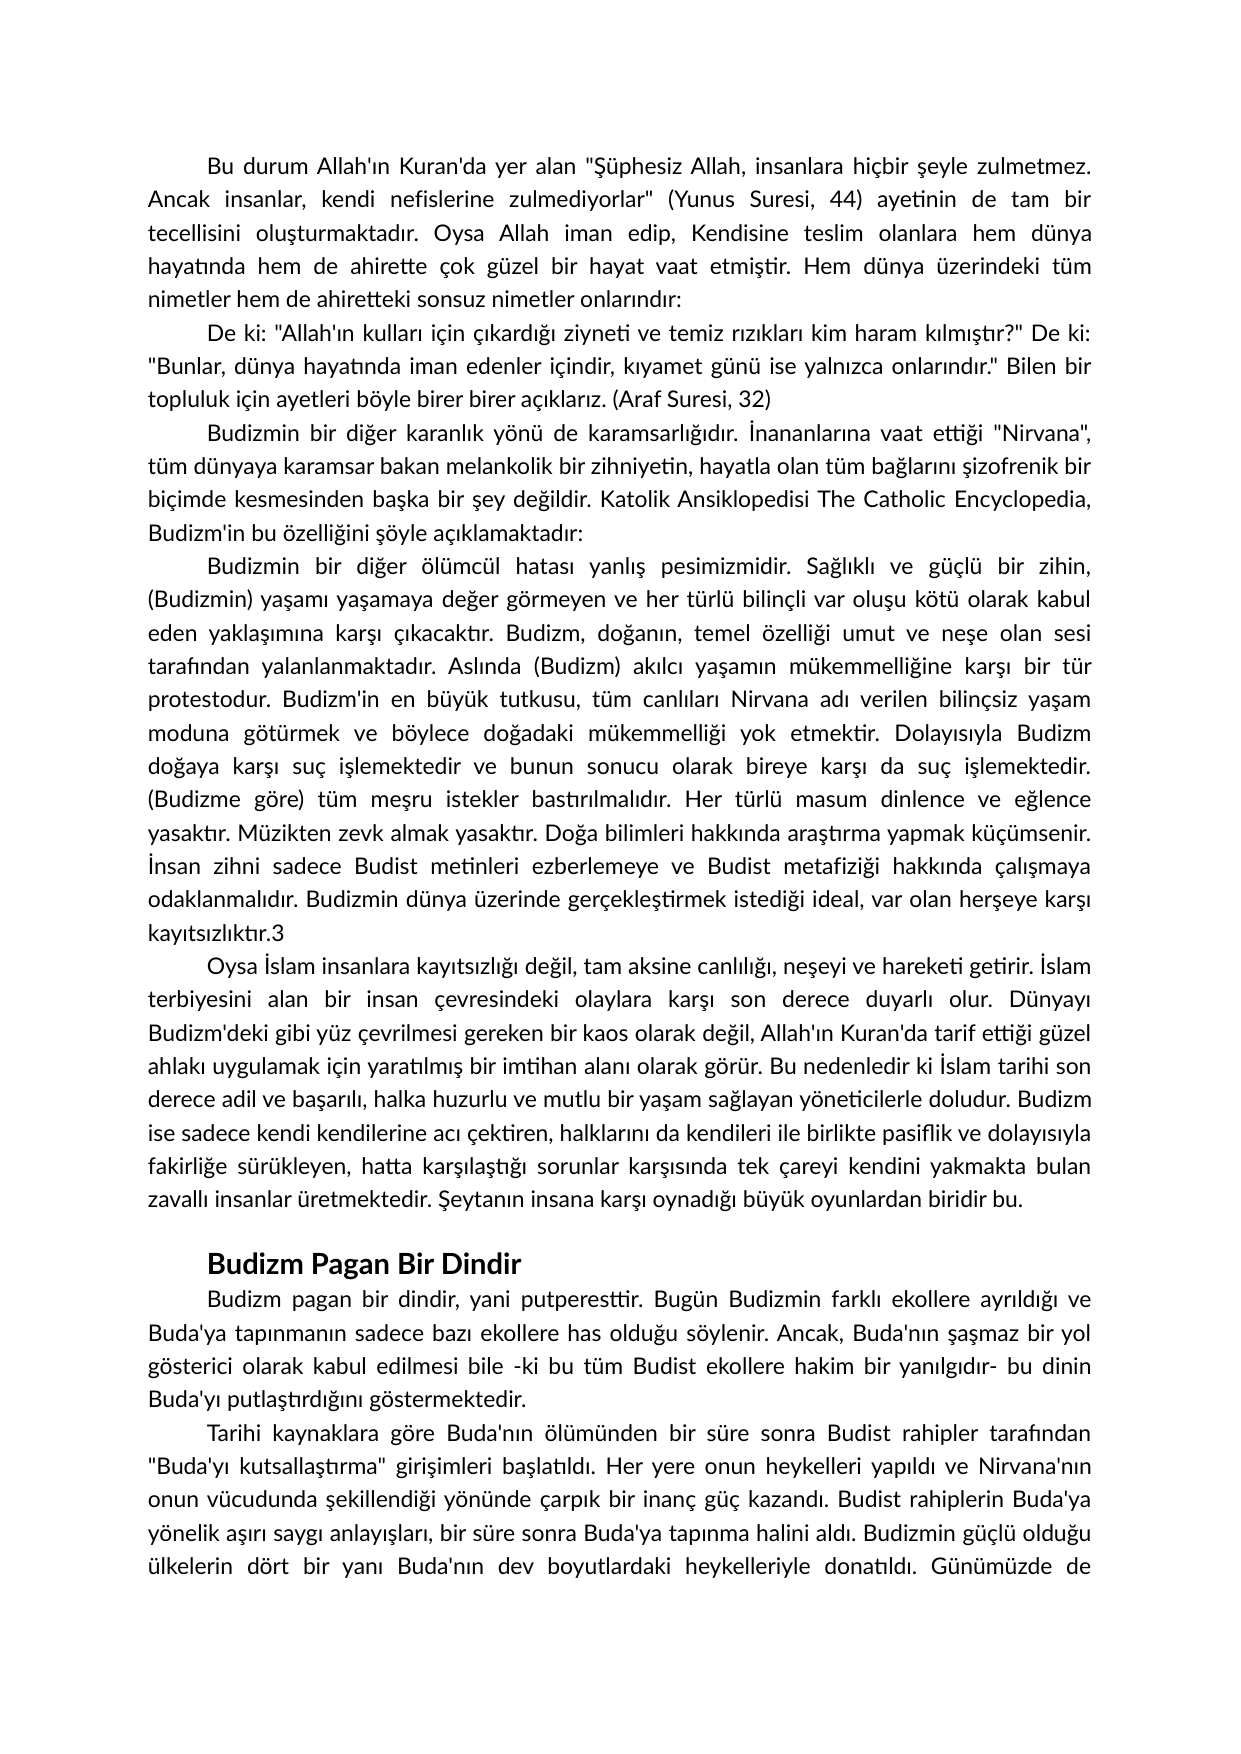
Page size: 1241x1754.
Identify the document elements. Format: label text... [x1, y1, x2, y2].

text Bu durum Allah'ın Kuran'da yer alan "Şüphesiz Allah, insanlara hiçbir şeyle zulmetmez. Ancak insanlar, kendi nefislerine zulmediyorlar" (Yunus Suresi, 44) ayetinin de tam bir tecellisini oluşturmaktadır. Oysa Allah iman edip, Kendisine teslim olanlara hem dünya hayatında hem de ahirette çok güzel bir hayat vaat etmiştir. Hem dünya üzerindeki tüm nimetler hem de ahiretteki sonsuz nimetler onlarındır: [148, 148, 1093, 314]
text Oysa İslam insanlara kayıtsızlığı değil, tam aksine canlılığı, neşeyi ve hareketi getirir. İslam terbiyesini alan bir insan çevresindeki olaylara karşı son derece duyarlı olur. Dünyayı Budizm'deki gibi yüz çevrilmesi gereken bir kaos olarak değil, Allah'ın Kuran'da tarif ettiği güzel ahlakı uygulamak için yaratılmış bir imtihan alanı olarak görür. Bu nedenledir ki İslam tarihi son derece adil ve başarılı, halka huzurlu ve mutlu bir yaşam sağlayan yöneticilerle doludur. Budizm ise sadece kendi kendilerine acı çektiren, halklarını da kendileri ile birlikte pasiflik ve dolayısıyla fakirliğe sürükleyen, hatta karşılaştığı sorunlar karşısında tek çareyi kendini yakmakta bulan zavallı insanlar üretmektedir. Şeytanın insana karşı oynadığı büyük oyunlardan biridir bu. [148, 948, 1093, 1214]
text De ki: "Allah'ın kulları için çıkardığı ziyneti ve temiz rızıkları kim haram kılmıştır?" De ki: "Bunlar, dünya hayatında iman edenler içindir, kıyamet günü ise yalnızca onlarındır." Bilen bir topluluk için ayetleri böyle birer birer açıklarız. (Araf Suresi, 32) [148, 314, 1093, 414]
subtitle Budizm Pagan Bir Dindir [148, 1248, 1093, 1281]
text Budizmin bir diğer karanlık yönü de karamsarlığıdır. İnananlarına vaat ettiği "Nirvana", tüm dünyaya karamsar bakan melankolik bir zihniyetin, hayatla olan tüm bağlarını şizofrenik bir biçimde kesmesinden başka bir şey değildir. Katolik Ansiklopedisi The Catholic Encyclopedia, Budizm'in bu özelliğini şöyle açıklamaktadır: [148, 414, 1093, 548]
text Budizmin bir diğer ölümcül hatası yanlış pesimizmidir. Sağlıklı ve güçlü bir zihin, (Budizmin) yaşamı yaşamaya değer görmeyen ve her türlü bilinçli var oluşu kötü olarak kabul eden yaklaşımına karşı çıkacaktır. Budizm, doğanın, temel özelliği umut ve neşe olan sesi tarafından yalanlanmaktadır. Aslında (Budizm) akılcı yaşamın mükemmelliğine karşı bir tür protestodur. Budizm'in en büyük tutkusu, tüm canlıları Nirvana adı verilen bilinçsiz yaşam moduna götürmek ve böylece doğadaki mükemmelliği yok etmektir. Dolayısıyla Budizm doğaya karşı suç işlemektedir ve bunun sonucu olarak bireye karşı da suç işlemektedir. (Budizme göre) tüm meşru istekler bastırılmalıdır. Her türlü masum dinlence ve eğlence yasaktır. Müzikten zevk almak yasaktır. Doğa bilimleri hakkında araştırma yapmak küçümsenir. İnsan zihni sadece Budist metinleri ezberlemeye ve Budist metafiziği hakkında çalışmaya odaklanmalıdır. Budizmin dünya üzerinde gerçekleştirmek istediği ideal, var olan herşeye karşı kayıtsızlıktır.3 [148, 548, 1093, 948]
text Budizm pagan bir dindir, yani putperesttir. Bugün Budizmin farklı ekollere ayrıldığı ve Buda'ya tapınmanın sadece bazı ekollere has olduğu söylenir. Ancak, Buda'nın şaşmaz bir yol gösterici olarak kabul edilmesi bile -ki bu tüm Budist ekollere hakim bir yanılgıdır- bu dinin Buda'yı putlaştırdığını göstermektedir. [148, 1281, 1093, 1414]
text Tarihi kaynaklara göre Buda'nın ölümünden bir süre sonra Budist rahipler tarafından "Buda'yı kutsallaştırma" girişimleri başlatıldı. Her yere onun heykelleri yapıldı ve Nirvana'nın onun vücudunda şekillendiği yönünde çarpık bir inanç güç kazandı. Budist rahiplerin Buda'ya yönelik aşırı saygı anlayışları, bir süre sonra Buda'ya tapınma halini aldı. Budizmin güçlü olduğu ülkelerin dört bir yanı Buda'nın dev boyutlardaki heykelleriyle donatıldı. Günümüzde de [148, 1414, 1093, 1581]
